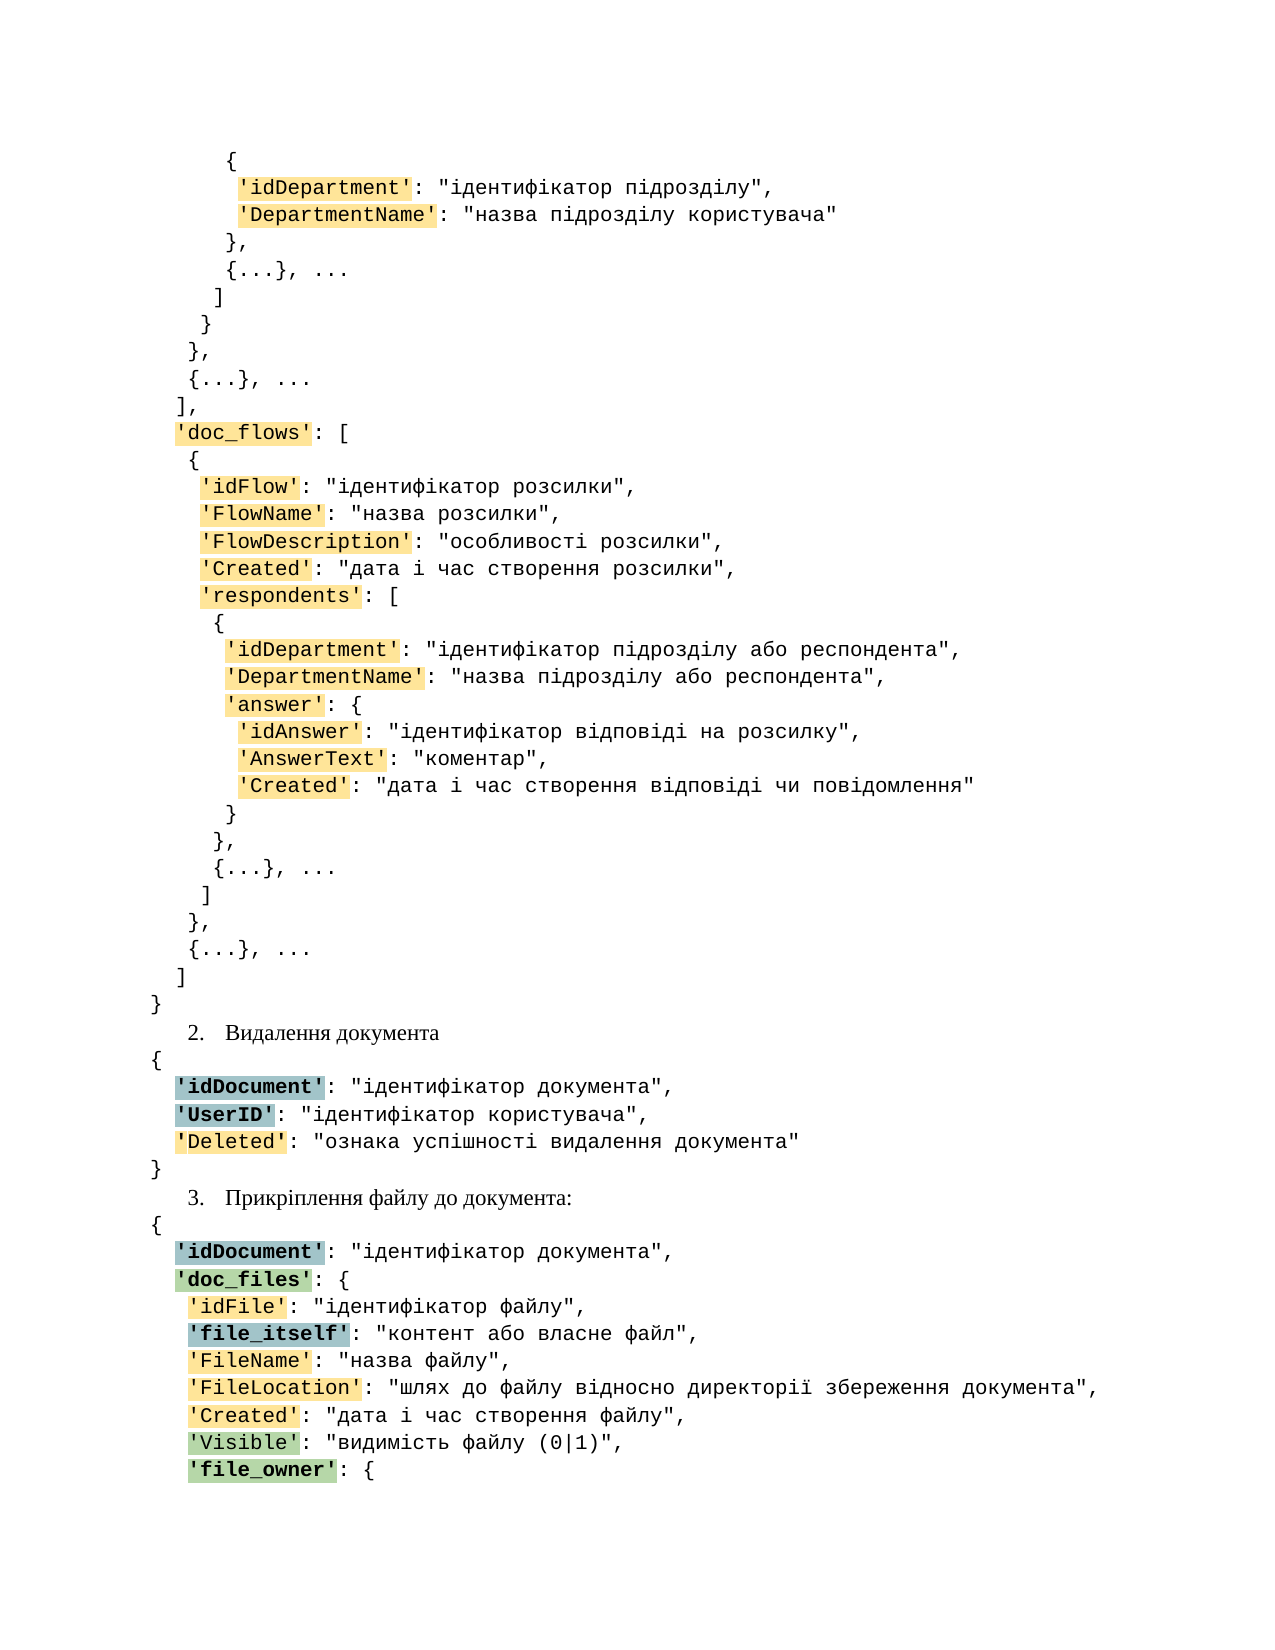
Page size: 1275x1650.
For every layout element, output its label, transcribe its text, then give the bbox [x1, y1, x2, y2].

text 'idDocument': "ідентифікатор документа", [150, 1076, 1125, 1100]
text { [150, 1214, 1125, 1238]
text 'Deleted': "ознака успішності видалення документа" [150, 1131, 1125, 1154]
text {...}, ... [150, 367, 1125, 391]
text { [150, 612, 1125, 636]
text ] [150, 286, 1125, 309]
text 'Created': "дата і час створення відповіді чи повідомлення" [150, 775, 1125, 799]
text 'FlowDescription': "особливості розсилки", [150, 531, 1125, 554]
text 'idDocument': "ідентифікатор документа", [150, 1241, 1125, 1265]
text { [150, 449, 1125, 473]
text 'respondents': [ [150, 585, 1125, 609]
text 'FlowName': "назва розсилки", [150, 503, 1125, 527]
text 'doc_files': { [150, 1269, 1125, 1292]
text } [150, 313, 1125, 337]
text 'FileName': "назва файлу", [150, 1350, 1125, 1374]
text }, [150, 340, 1125, 364]
text 'answer': { [150, 694, 1125, 717]
text { [150, 1049, 1125, 1073]
text {...}, ... [150, 259, 1125, 282]
text ] [150, 966, 1125, 989]
text }, [150, 232, 1125, 255]
text {...}, ... [150, 857, 1125, 881]
list Видалення документа [187, 1020, 1125, 1045]
text 'idDepartment': "ідентифікатор підрозділу", [150, 177, 1125, 201]
text ], [150, 395, 1125, 418]
text 'idFlow': "ідентифікатор розсилки", [150, 476, 1125, 500]
text 'idAnswer': "ідентифікатор відповіді на розсилку", [150, 721, 1125, 744]
text } [150, 802, 1125, 826]
text ] [150, 884, 1125, 908]
text }, [150, 911, 1125, 935]
text { [150, 150, 1125, 174]
text }, [150, 830, 1125, 853]
text 'Created': "дата і час створення розсилки", [150, 558, 1125, 581]
text 'doc_flows': [ [150, 422, 1125, 446]
text 'Visible': "видимість файлу (0|1)", [150, 1432, 1125, 1455]
text {...}, ... [150, 938, 1125, 962]
text 'DepartmentName': "назва підрозділу або респондента", [150, 667, 1125, 690]
text 'UserID': "ідентифікатор користувача", [150, 1103, 1125, 1127]
text 'idFile': "ідентифікатор файлу", [150, 1296, 1125, 1319]
text } [150, 993, 1125, 1016]
text 'Created': "дата і час створення файлу", [150, 1404, 1125, 1428]
text } [150, 1158, 1125, 1182]
list Прикріплення файлу до документа: [187, 1185, 1125, 1211]
text 'file_itself': "контент або власне файл", [150, 1323, 1125, 1347]
text 'file_owner': { [150, 1459, 1125, 1483]
text 'DepartmentName': "назва підрозділу користувача" [150, 204, 1125, 228]
text 'idDepartment': "ідентифікатор підрозділу або респондента", [150, 639, 1125, 663]
text 'AnswerText': "коментар", [150, 748, 1125, 772]
text 'FileLocation': "шлях до файлу відносно директорії збереження документа", [150, 1377, 1125, 1401]
